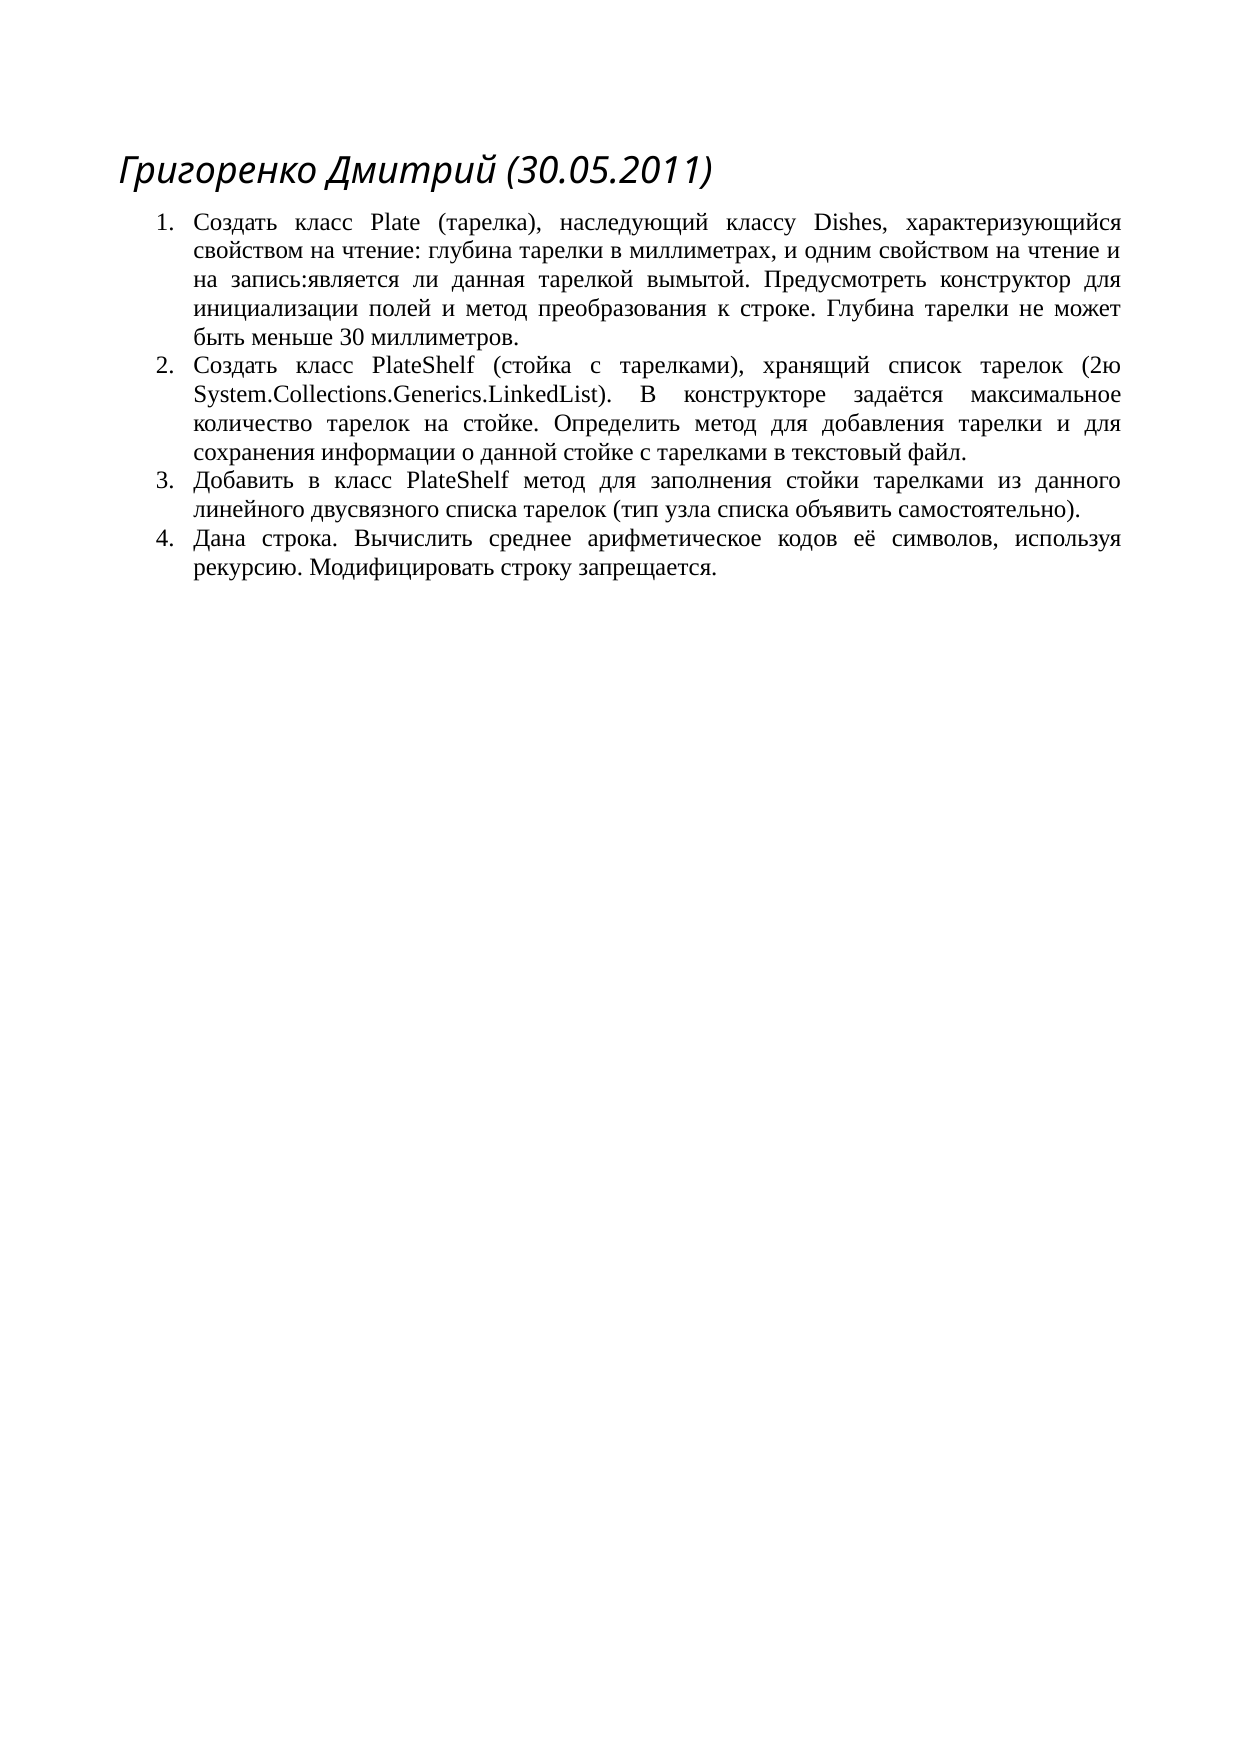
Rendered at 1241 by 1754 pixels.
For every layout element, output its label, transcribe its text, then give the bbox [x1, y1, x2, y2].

list Дана строка. Вычислить среднее арифметическое кодов её символов, используя рекурсию. Модифицировать строку запрещается. [156, 523, 1122, 580]
list Создать класс PlateShelf (стойка с тарелками), хранящий список тарелок (2ю System.Collections.Generics.LinkedList). В конструкторе задаётся максимальное количество тарелок на стойке. Определить метод для добавления тарелки и для сохранения информации о данной стойке с тарелками в текстовый файл. [156, 350, 1122, 465]
list Создать класс Plate (тарелка), наследующий классу Dishes, характеризующийся свойством на чтение: глубина тарелки в миллиметрах, и одним свойством на чтение и на запись:является ли данная тарелкой вымытой. Предусмотреть конструктор для инициализации полей и метод преобразования к строке. Глубина тарелки не может быть меньше 30 миллиметров. [156, 207, 1122, 350]
list Добавить в класс PlateShelf метод для заполнения стойки тарелками из данного линейного двусвязного списка тарелок (тип узла списка объявить самостоятельно). [156, 465, 1122, 523]
subtitle Григоренко Дмитрий (30.05.2011) [118, 143, 1122, 194]
